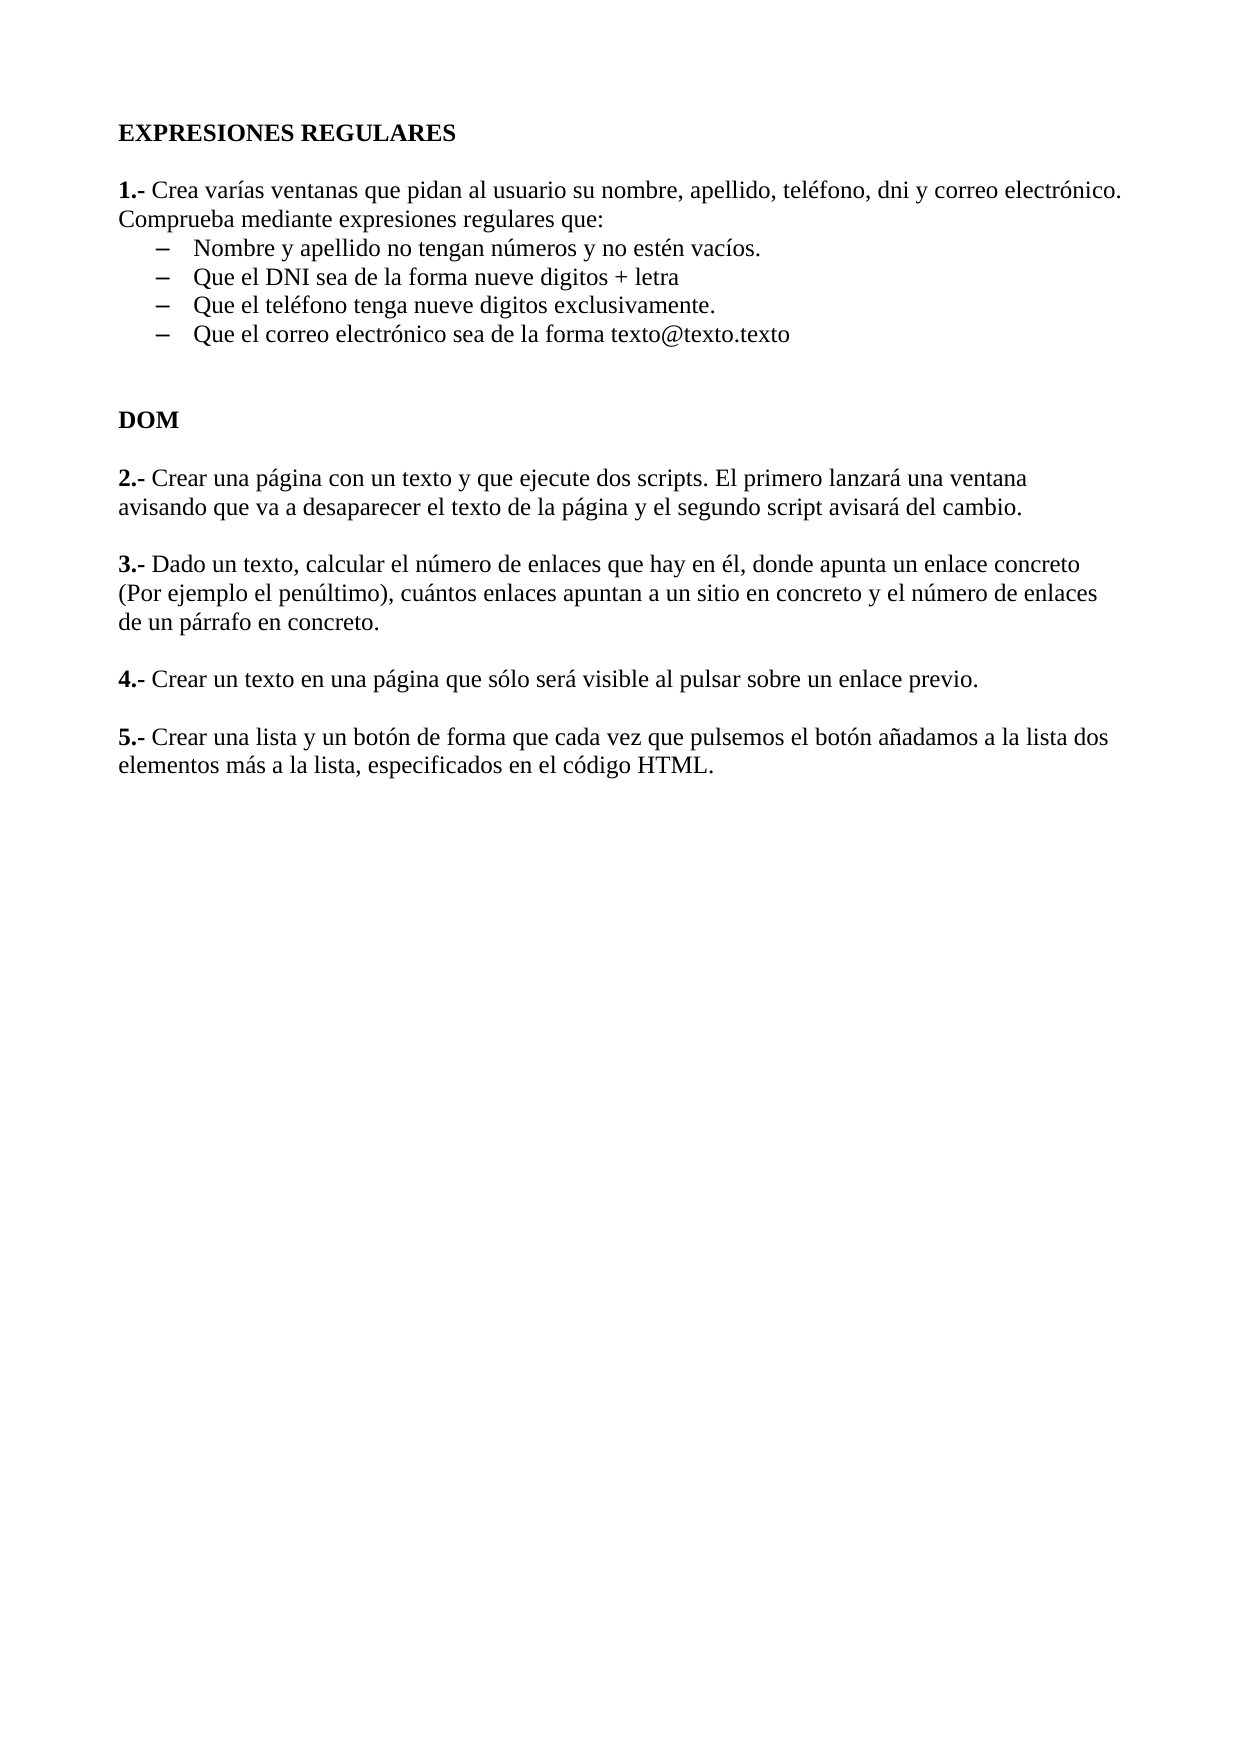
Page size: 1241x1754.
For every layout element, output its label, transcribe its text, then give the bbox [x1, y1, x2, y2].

text 5.- Crear una lista y un botón de forma que cada vez que pulsemos el botón añadamos a la lista dos elementos más a la lista, especificados en el código HTML. [118, 722, 1122, 779]
text 4.- Crear un texto en una página que sólo será visible al pulsar sobre un enlace previo. [118, 664, 1122, 693]
list Que el DNI sea de la forma nueve digitos + letra [156, 262, 1122, 291]
list Que el teléfono tenga nueve digitos exclusivamente. [156, 291, 1122, 319]
text DOM [118, 406, 1122, 434]
list Que el correo electrónico sea de la forma texto@texto.texto [156, 319, 1122, 348]
text 3.- Dado un texto, calcular el número de enlaces que hay en él, donde apunta un enlace concreto (Por ejemplo el penúltimo), cuántos enlaces apuntan a un sitio en concreto y el número de enlaces de un párrafo en concreto. [118, 549, 1122, 636]
text 2.- Crear una página con un texto y que ejecute dos scripts. El primero lanzará una ventana avisando que va a desaparecer el texto de la página y el segundo script avisará del cambio. [118, 463, 1122, 521]
text 1.- Crea varías ventanas que pidan al usuario su nombre, apellido, teléfono, dni y correo electrónico. Comprueba mediante expresiones regulares que: [118, 176, 1122, 233]
text EXPRESIONES REGULARES [118, 118, 1122, 147]
list Nombre y apellido no tengan números y no estén vacíos. [156, 233, 1122, 262]
